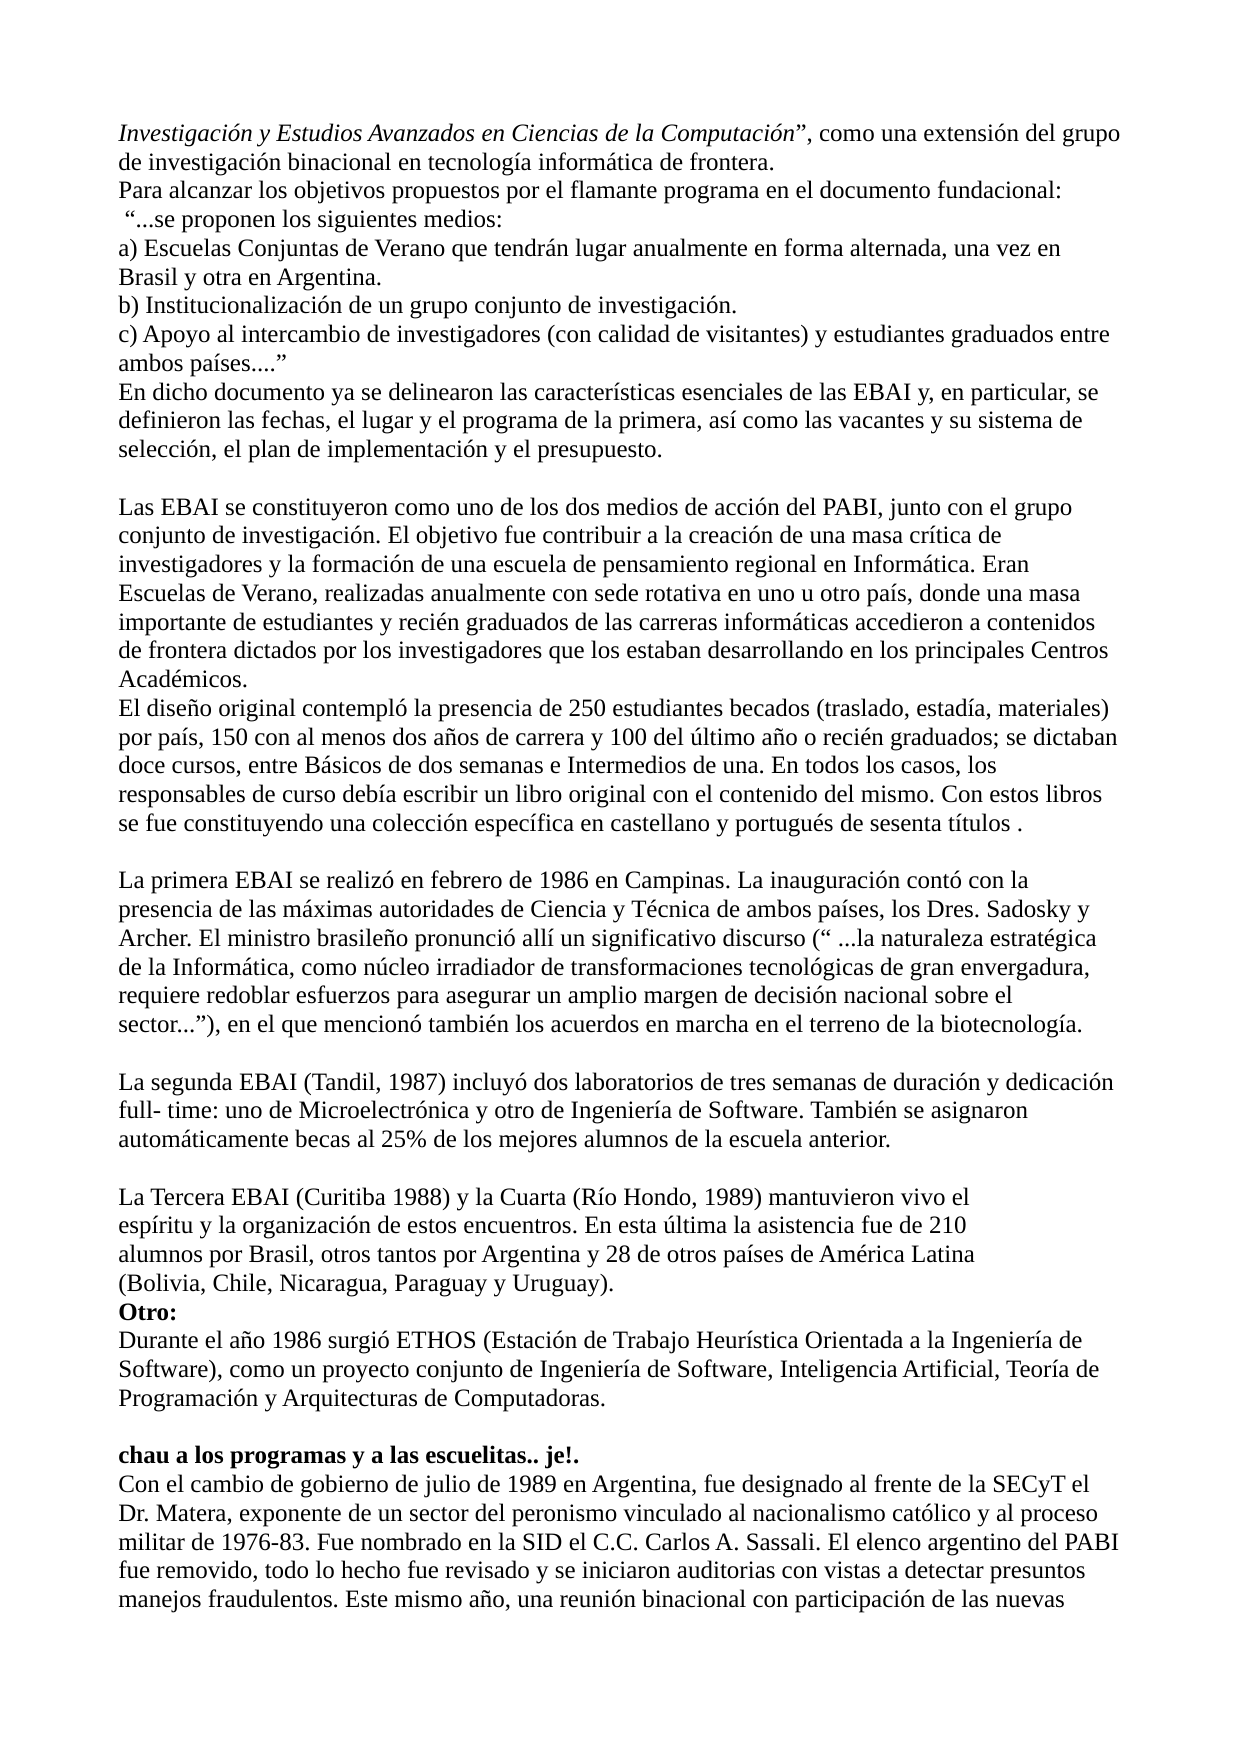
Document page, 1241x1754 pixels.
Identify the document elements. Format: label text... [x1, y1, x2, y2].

text (Bolivia, Chile, Nicaragua, Paraguay y Uruguay). [118, 1268, 1122, 1297]
text El diseño original contempló la presencia de 250 estudiantes becados (traslado, estadía, materiales) por país, 150 con al menos dos años de carrera y 100 del último año o recién graduados; se dictaban doce cursos, entre Básicos de dos semanas e Intermedios de una. En todos los casos, los responsables de curso debía escribir un libro original con el contenido del mismo. Con estos libros se fue constituyendo una colección específica en castellano y portugués de sesenta títulos . [118, 693, 1122, 837]
text La segunda EBAI (Tandil, 1987) incluyó dos laboratorios de tres semanas de duración y dedicación full- time: uno de Microelectrónica y otro de Ingeniería de Software. También se asignaron automáticamente becas al 25% de los mejores alumnos de la escuela anterior. [118, 1067, 1122, 1153]
text La primera EBAI se realizó en febrero de 1986 en Campinas. La inauguración contó con la presencia de las máximas autoridades de Ciencia y Técnica de ambos países, los Dres. Sadosky y Archer. El ministro brasileño pronunció allí un significativo discurso (“ ...la naturaleza estratégica de la Informática, como núcleo irradiador de transformaciones tecnológicas de gran envergadura, requiere redoblar esfuerzos para asegurar un amplio margen de decisión nacional sobre el [118, 866, 1122, 1009]
text c) Apoyo al intercambio de investigadores (con calidad de visitantes) y estudiantes graduados entre ambos países....” [118, 319, 1122, 377]
text Las EBAI se constituyeron como uno de los dos medios de acción del PABI, junto con el grupo conjunto de investigación. El objetivo fue contribuir a la creación de una masa crítica de investigadores y la formación de una escuela de pensamiento regional en Informática. Eran Escuelas de Verano, realizadas anualmente con sede rotativa en uno u otro país, donde una masa importante de estudiantes y recién graduados de las carreras informáticas accedieron a contenidos de frontera dictados por los investigadores que los estaban desarrollando en los principales Centros Académicos. [118, 492, 1122, 693]
text Durante el año 1986 surgió ETHOS (Estación de Trabajo Heurística Orientada a la Ingeniería de Software), como un proyecto conjunto de Ingeniería de Software, Inteligencia Artificial, Teoría de Programación y Arquitecturas de Computadoras. [118, 1326, 1122, 1412]
text Otro: [118, 1297, 1122, 1326]
text sector...”), en el que mencionó también los acuerdos en marcha en el terreno de la biotecnología. [118, 1009, 1122, 1038]
text a) Escuelas Conjuntas de Verano que tendrán lugar anualmente en forma alternada, una vez en Brasil y otra en Argentina. [118, 233, 1122, 291]
text Con el cambio de gobierno de julio de 1989 en Argentina, fue designado al frente de la SECyT el Dr. Matera, exponente de un sector del peronismo vinculado al nacionalismo católico y al proceso militar de 1976-83. Fue nombrado en la SID el C.C. Carlos A. Sassali. El elenco argentino del PABI fue removido, todo lo hecho fue revisado y se iniciaron auditorias con vistas a detectar presuntos manejos fraudulentos. Este mismo año, una reunión binacional con participación de las nuevas [118, 1469, 1122, 1613]
text chau a los programas y a las escuelitas.. je!. [118, 1441, 1122, 1469]
text Investigación y Estudios Avanzados en Ciencias de la Computación”, como una extensión del grupo de investigación binacional en tecnología informática de frontera. [118, 118, 1122, 176]
text alumnos por Brasil, otros tantos por Argentina y 28 de otros países de América Latina [118, 1239, 1122, 1268]
text La Tercera EBAI (Curitiba 1988) y la Cuarta (Río Hondo, 1989) mantuvieron vivo el [118, 1182, 1122, 1211]
text espíritu y la organización de estos encuentros. En esta última la asistencia fue de 210 [118, 1211, 1122, 1239]
text b) Institucionalización de un grupo conjunto de investigación. [118, 291, 1122, 319]
text Para alcanzar los objetivos propuestos por el flamante programa en el documento fundacional: [118, 176, 1122, 204]
text “...se proponen los siguientes medios: [118, 204, 1122, 233]
text En dicho documento ya se delinearon las características esenciales de las EBAI y, en particular, se definieron las fechas, el lugar y el programa de la primera, así como las vacantes y su sistema de selección, el plan de implementación y el presupuesto. [118, 377, 1122, 463]
